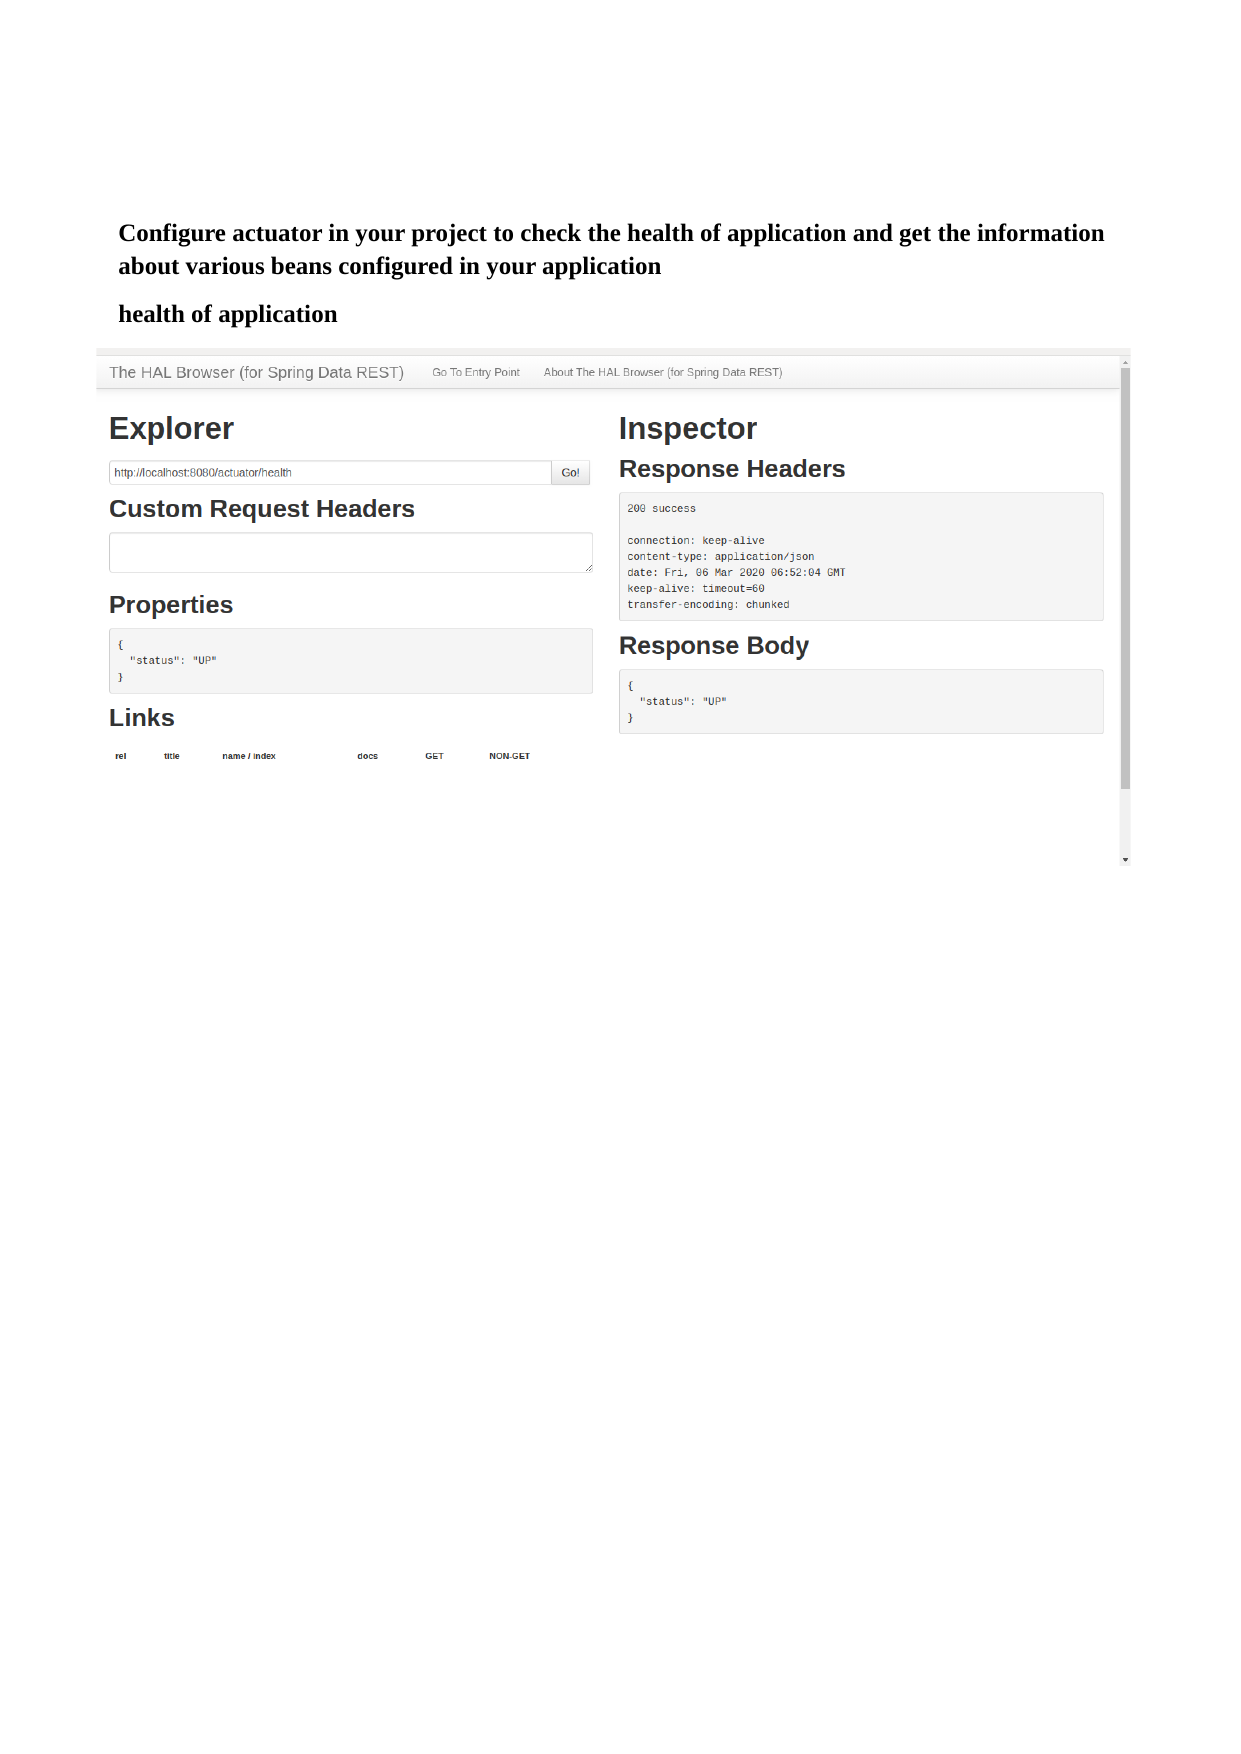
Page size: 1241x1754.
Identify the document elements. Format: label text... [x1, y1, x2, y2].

picture [96, 348, 1131, 866]
text Configure actuator in your project to check the health of application and get the information about various beans configured in your application [118, 218, 1122, 279]
text health of application [118, 299, 1122, 328]
